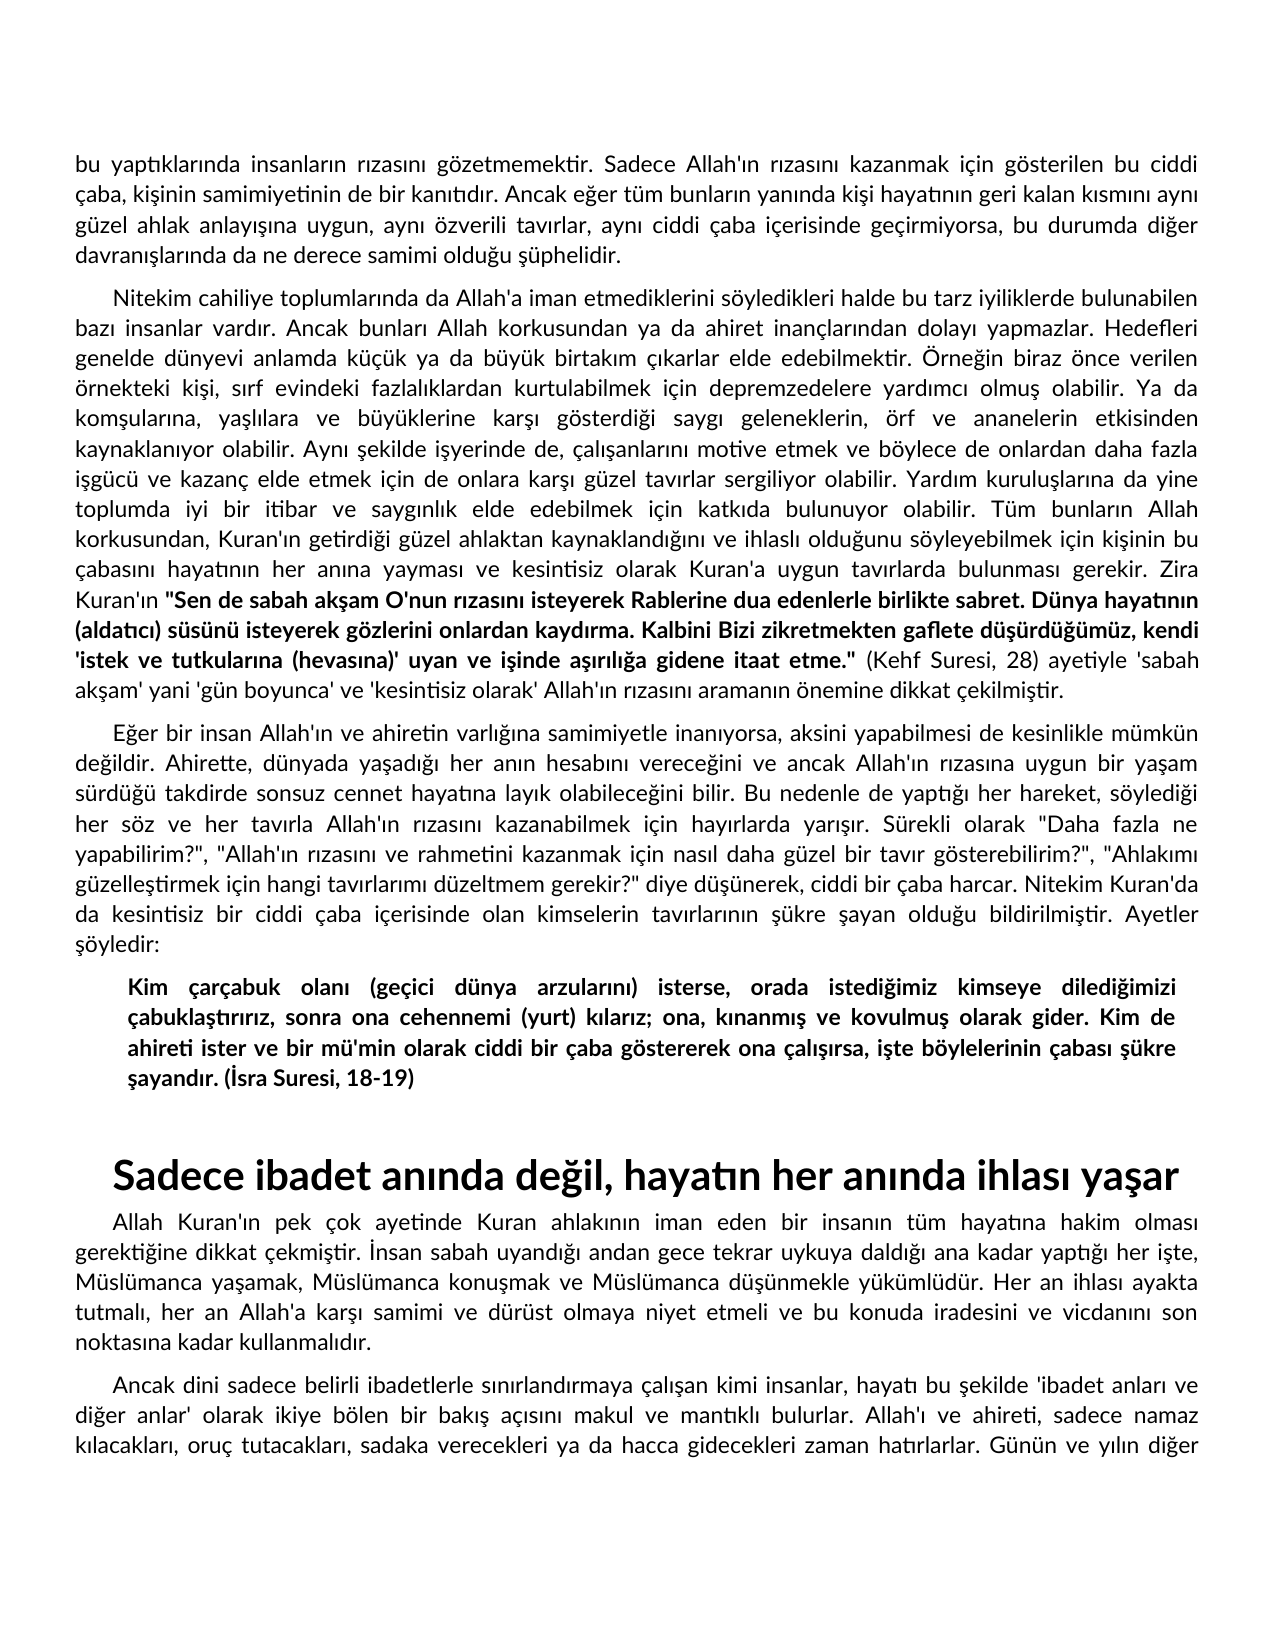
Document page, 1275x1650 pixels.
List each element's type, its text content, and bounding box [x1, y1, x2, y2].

text Nitekim cahiliye toplumlarında da Allah'a iman etmediklerini söyledikleri halde bu tarz iyiliklerde bulunabilen bazı insanlar vardır. Ancak bunları Allah korkusundan ya da ahiret inançlarından dolayı yapmazlar. Hedefleri genelde dünyevi anlamda küçük ya da büyük birtakım çıkarlar elde edebilmektir. Örneğin biraz önce verilen örnekteki kişi, sırf evindeki fazlalıklardan kurtulabilmek için depremzedelere yardımcı olmuş olabilir. Ya da komşularına, yaşlılara ve büyüklerine karşı gösterdiği saygı geleneklerin, örf ve ananelerin etkisinden kaynaklanıyor olabilir. Aynı şekilde işyerinde de, çalışanlarını motive etmek ve böylece de onlardan daha fazla işgücü ve kazanç elde etmek için de onlara karşı güzel tavırlar sergiliyor olabilir. Yardım kuruluşlarına da yine toplumda iyi bir itibar ve saygınlık elde edebilmek için katkıda bulunuyor olabilir. Tüm bunların Allah korkusundan, Kuran'ın getirdiği güzel ahlaktan kaynaklandığını ve ihlaslı olduğunu söyleyebilmek için kişinin bu çabasını hayatının her anına yayması ve kesintisiz olarak Kuran'a uygun tavırlarda bulunması gerekir. Zira Kuran'ın "Sen de sabah akşam O'nun rızasını isteyerek Rablerine dua edenlerle birlikte sabret. Dünya hayatının (aldatıcı) süsünü isteyerek gözlerini onlardan kaydırma. Kalbini Bizi zikretmekten gaflete düşürdüğümüz, kendi 'istek ve tutkularına (hevasına)' uyan ve işinde aşırılığa gidene itaat etme." (Kehf Suresi, 28) ayetiyle 'sabah akşam' yani 'gün boyunca' ve 'kesintisiz olarak' Allah'ın rızasını aramanın önemine dikkat çekilmiştir. [75, 283, 1200, 703]
text Allah Kuran'ın pek çok ayetinde Kuran ahlakının iman eden bir insanın tüm hayatına hakim olması gerektiğine dikkat çekmiştir. İnsan sabah uyandığı andan gece tekrar uykuya daldığı ana kadar yaptığı her işte, Müslümanca yaşamak, Müslümanca konuşmak ve Müslümanca düşünmekle yükümlüdür. Her an ihlası ayakta tutmalı, her an Allah'a karşı samimi ve dürüst olmaya niyet etmeli ve bu konuda iradesini ve vicdanını son noktasına kadar kullanmalıdır. [75, 1207, 1200, 1356]
text Eğer bir insan Allah'ın ve ahiretin varlığına samimiyetle inanıyorsa, aksini yapabilmesi de kesinlikle mümkün değildir. Ahirette, dünyada yaşadığı her anın hesabını vereceğini ve ancak Allah'ın rızasına uygun bir yaşam sürdüğü takdirde sonsuz cennet hayatına layık olabileceğini bilir. Bu nedenle de yaptığı her hareket, söylediği her söz ve her tavırla Allah'ın rızasını kazanabilmek için hayırlarda yarışır. Sürekli olarak "Daha fazla ne yapabilirim?", "Allah'ın rızasını ve rahmetini kazanmak için nasıl daha güzel bir tavır gösterebilirim?", "Ahlakımı güzelleştirmek için hangi tavırlarımı düzeltmem gerekir?" diye düşünerek, ciddi bir çaba harcar. Nitekim Kuran'da da kesintisiz bir ciddi çaba içerisinde olan kimselerin tavırlarının şükre şayan olduğu bildirilmiştir. Ayetler şöyledir: [75, 719, 1200, 958]
text Ancak dini sadece belirli ibadetlerle sınırlandırmaya çalışan kimi insanlar, hayatı bu şekilde 'ibadet anları ve diğer anlar' olarak ikiye bölen bir bakış açısını makul ve mantıklı bulurlar. Allah'ı ve ahireti, sadece namaz kılacakları, oruç tutacakları, sadaka verecekleri ya da hacca gidecekleri zaman hatırlarlar. Günün ve yılın diğer [75, 1371, 1200, 1459]
text Kim çarçabuk olanı (geçici dünya arzularını) isterse, orada istediğimiz kimseye dilediğimizi çabuklaştırırız, sonra ona cehennemi (yurt) kılarız; ona, kınanmış ve kovulmuş olarak gider. Kim de ahireti ister ve bir mü'min olarak ciddi bir çaba göstererek ona çalışırsa, işte böylelerinin çabası şükre şayandır. (İsra Suresi, 18-19) [127, 973, 1177, 1091]
text bu yaptıklarında insanların rızasını gözetmemektir. Sadece Allah'ın rızasını kazanmak için gösterilen bu ciddi çaba, kişinin samimiyetinin de bir kanıtıdır. Ancak eğer tüm bunların yanında kişi hayatının geri kalan kısmını aynı güzel ahlak anlayışına uygun, aynı özverili tavırlar, aynı ciddi çaba içerisinde geçirmiyorsa, bu durumda diğer davranışlarında da ne derece samimi olduğu şüphelidir. [75, 150, 1200, 268]
subtitle Sadece ibadet anında değil, hayatın her anında ihlası yaşar [112, 1149, 1200, 1199]
